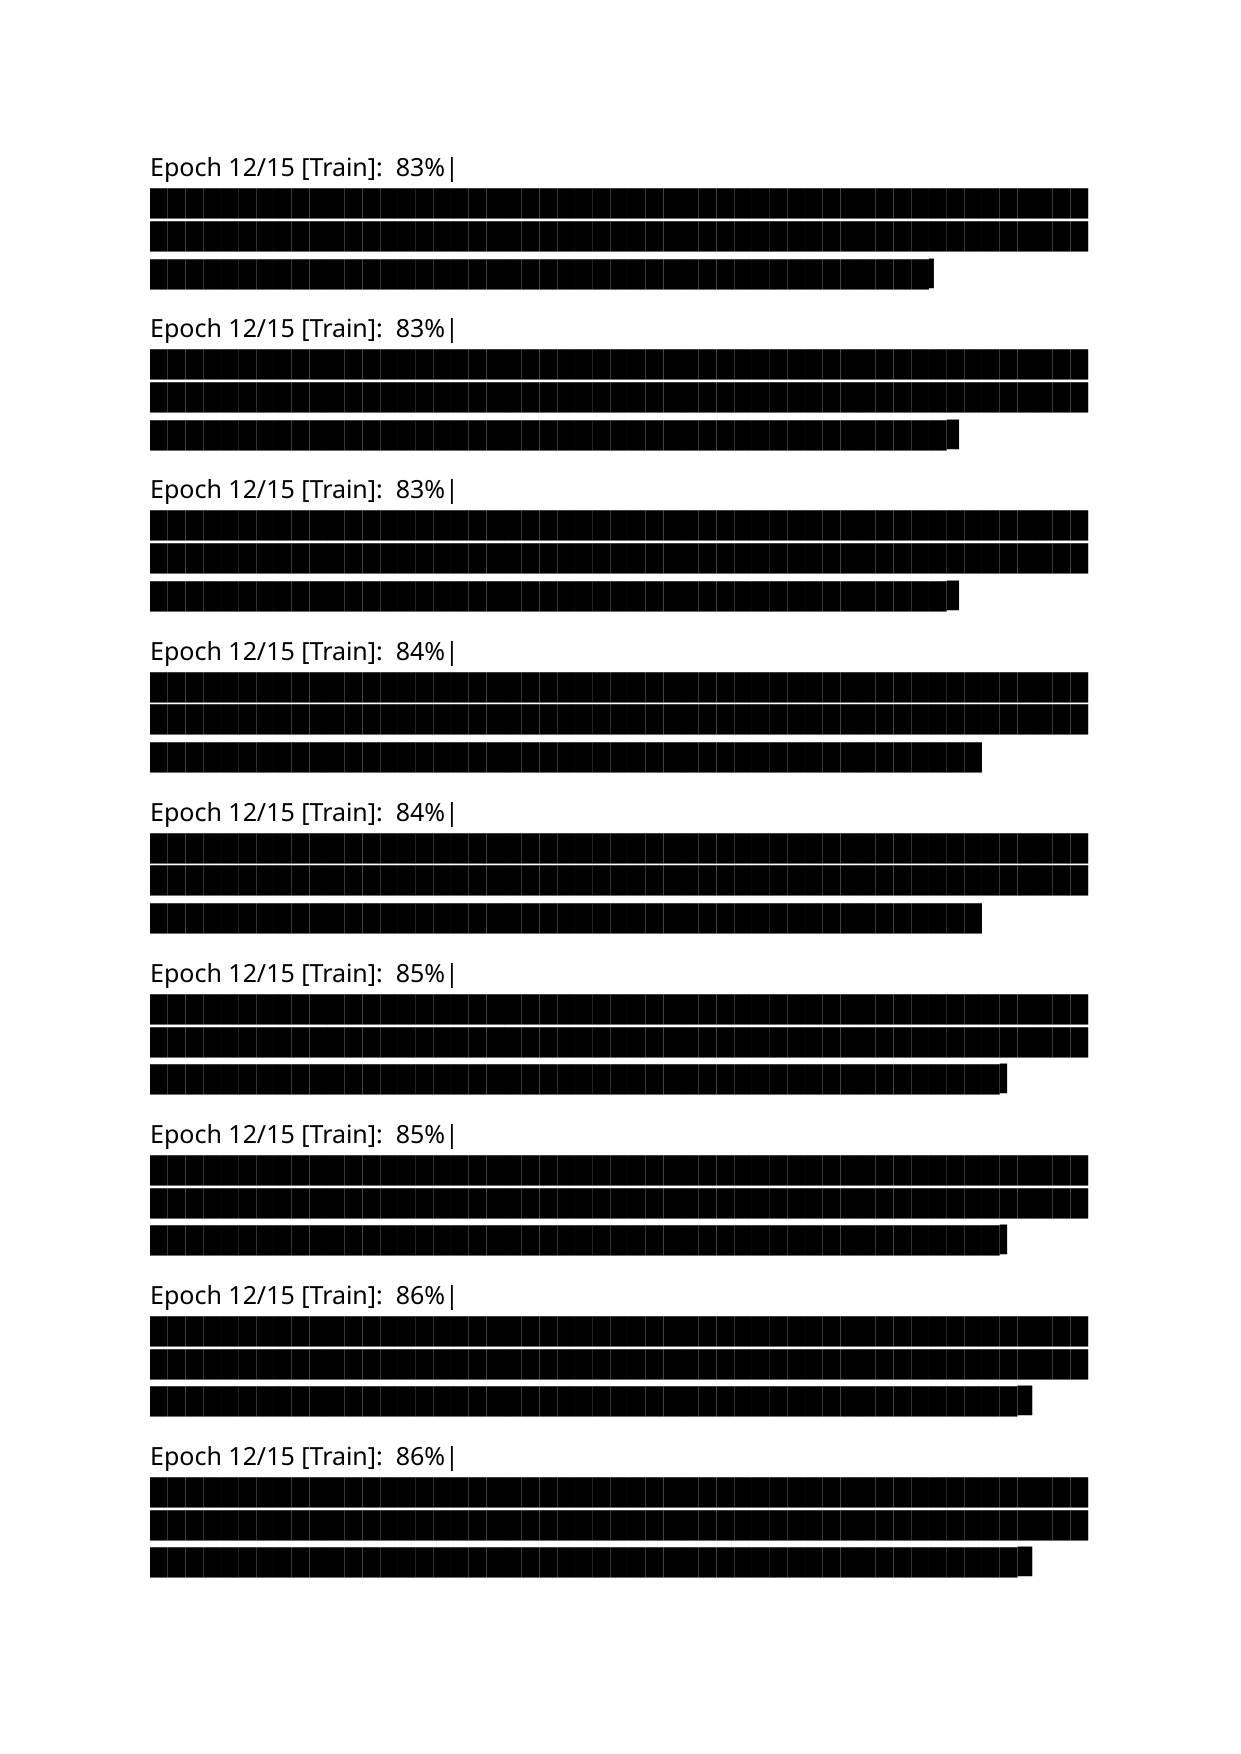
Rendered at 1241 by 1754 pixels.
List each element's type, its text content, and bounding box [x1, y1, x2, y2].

text Epoch 12/15 [Train]: 83%|███████████████████████████████████████████████████████████████████████████████████████████████████████████████████████████████████████████████████████▋ [150, 472, 1090, 611]
text Epoch 12/15 [Train]: 84%|█████████████████████████████████████████████████████████████████████████████████████████████████████████████████████████████████████████████████████████ [150, 633, 1090, 772]
text Epoch 12/15 [Train]: 83%|███████████████████████████████████████████████████████████████████████████████████████████████████████████████████████████████████████████████████████▋ [150, 311, 1090, 450]
text Epoch 12/15 [Train]: 86%|███████████████████████████████████████████████████████████████████████████████████████████████████████████████████████████████████████████████████████████▊ [150, 1438, 1090, 1578]
text Epoch 12/15 [Train]: 85%|██████████████████████████████████████████████████████████████████████████████████████████████████████████████████████████████████████████████████████████▍ [150, 1116, 1090, 1256]
text Epoch 12/15 [Train]: 86%|███████████████████████████████████████████████████████████████████████████████████████████████████████████████████████████████████████████████████████████▊ [150, 1277, 1090, 1417]
text Epoch 12/15 [Train]: 83%|██████████████████████████████████████████████████████████████████████████████████████████████████████████████████████████████████████████████████████▎ [150, 150, 1090, 289]
text Epoch 12/15 [Train]: 84%|█████████████████████████████████████████████████████████████████████████████████████████████████████████████████████████████████████████████████████████ [150, 794, 1090, 933]
text Epoch 12/15 [Train]: 85%|██████████████████████████████████████████████████████████████████████████████████████████████████████████████████████████████████████████████████████████▍ [150, 955, 1090, 1094]
